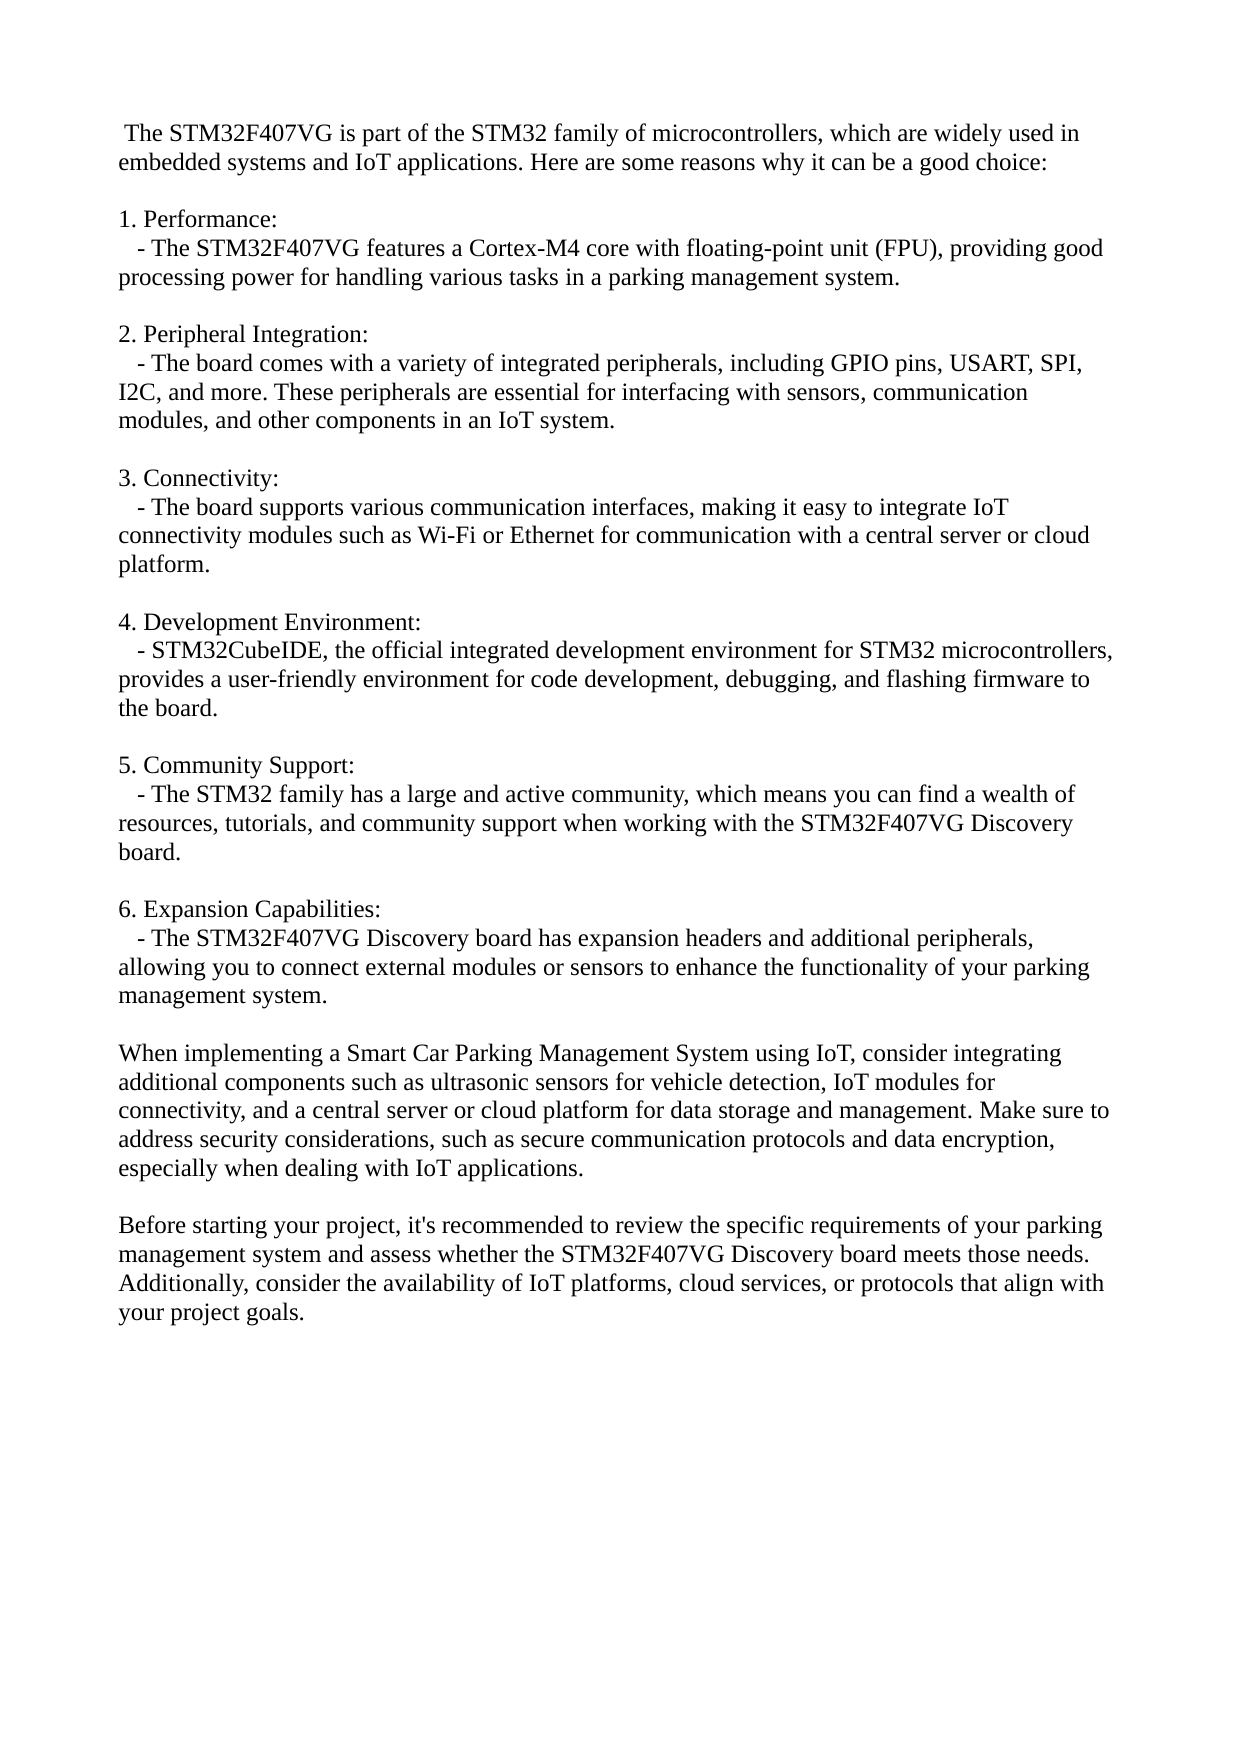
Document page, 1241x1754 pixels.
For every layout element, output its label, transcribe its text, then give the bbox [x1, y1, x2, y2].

text The STM32F407VG is part of the STM32 family of microcontrollers, which are widely used in embedded systems and IoT applications. Here are some reasons why it can be a good choice: [118, 118, 1122, 176]
text - The STM32F407VG features a Cortex-M4 core with floating-point unit (FPU), providing good processing power for handling various tasks in a parking management system. [118, 233, 1122, 291]
text Before starting your project, it's recommended to review the specific requirements of your parking management system and assess whether the STM32F407VG Discovery board meets those needs. Additionally, consider the availability of IoT platforms, cloud services, or protocols that align with your project goals. [118, 1211, 1122, 1326]
text 4. Development Environment: [118, 607, 1122, 636]
text 6. Expansion Capabilities: [118, 894, 1122, 923]
text - The board supports various communication interfaces, making it easy to integrate IoT connectivity modules such as Wi-Fi or Ethernet for communication with a central server or cloud platform. [118, 492, 1122, 578]
text When implementing a Smart Car Parking Management System using IoT, consider integrating additional components such as ultrasonic sensors for vehicle detection, IoT modules for connectivity, and a central server or cloud platform for data storage and management. Make sure to address security considerations, such as secure communication protocols and data encryption, especially when dealing with IoT applications. [118, 1038, 1122, 1182]
text - The STM32 family has a large and active community, which means you can find a wealth of resources, tutorials, and community support when working with the STM32F407VG Discovery board. [118, 779, 1122, 866]
text 2. Peripheral Integration: [118, 319, 1122, 348]
text - The board comes with a variety of integrated peripherals, including GPIO pins, USART, SPI, I2C, and more. These peripherals are essential for interfacing with sensors, communication modules, and other components in an IoT system. [118, 348, 1122, 434]
text - The STM32F407VG Discovery board has expansion headers and additional peripherals, allowing you to connect external modules or sensors to enhance the functionality of your parking management system. [118, 923, 1122, 1009]
text 5. Community Support: [118, 751, 1122, 779]
text - STM32CubeIDE, the official integrated development environment for STM32 microcontrollers, provides a user-friendly environment for code development, debugging, and flashing firmware to the board. [118, 636, 1122, 722]
text 1. Performance: [118, 204, 1122, 233]
text 3. Connectivity: [118, 463, 1122, 492]
